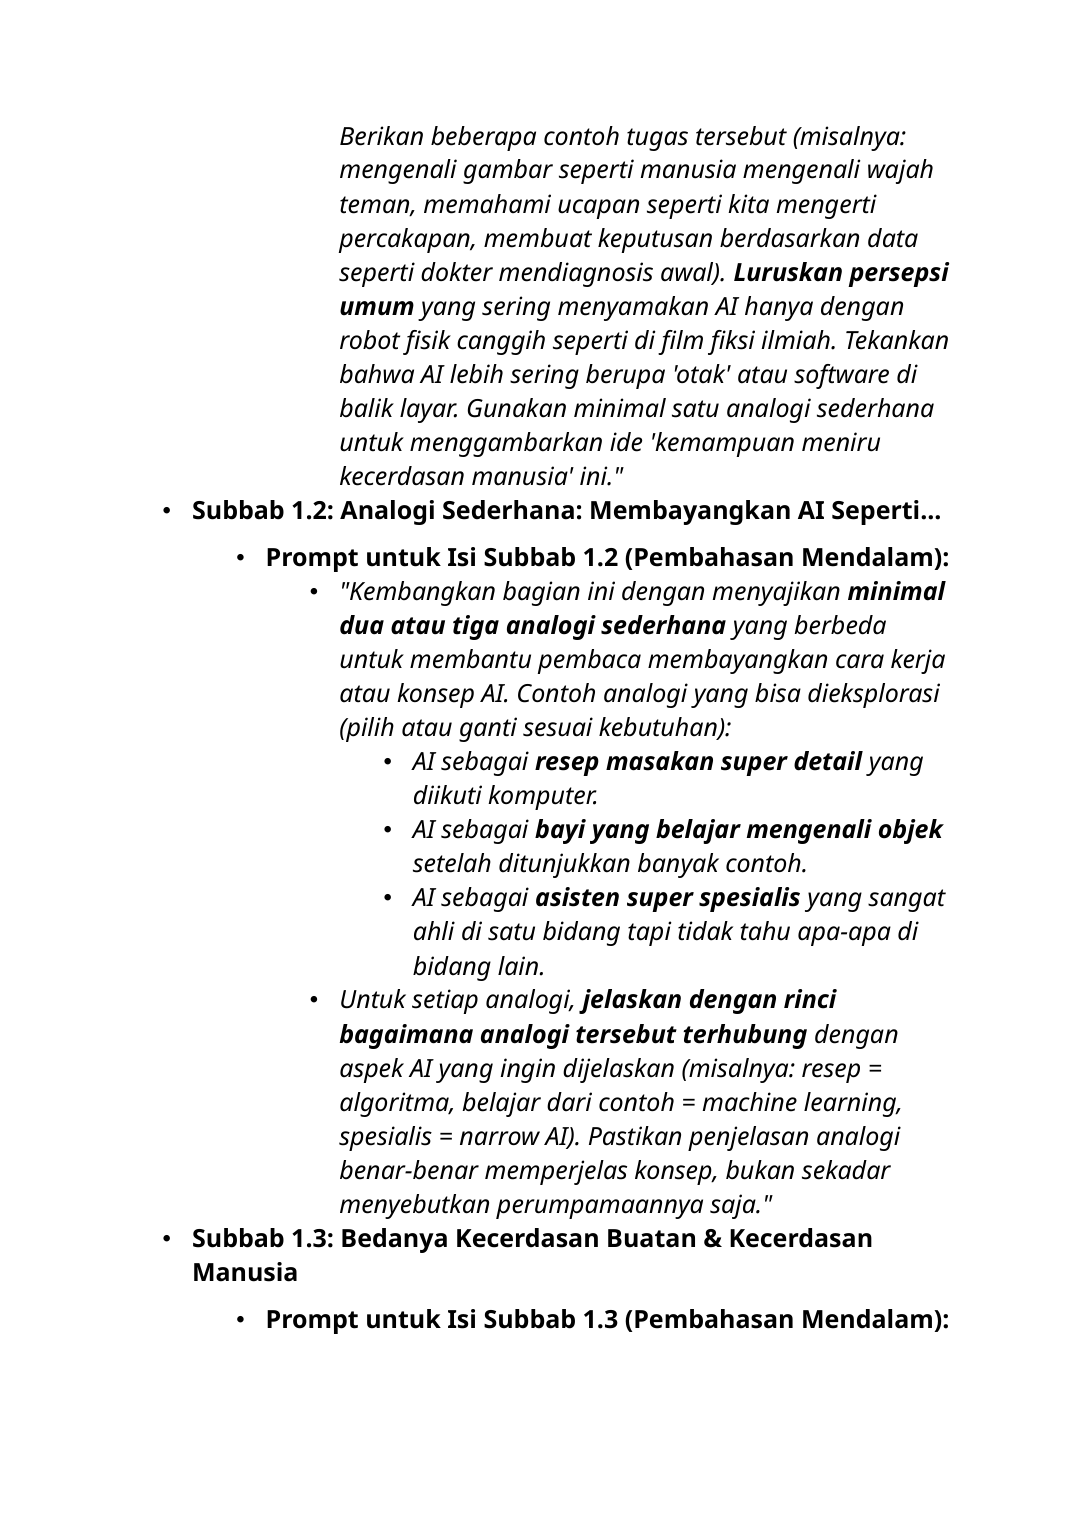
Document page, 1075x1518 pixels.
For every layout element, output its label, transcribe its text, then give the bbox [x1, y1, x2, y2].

list AI sebagai resep masakan super detail yang diikuti komputer. [383, 744, 957, 812]
list Subbab 1.2: Analogi Sederhana: Membayangkan AI Seperti... [162, 493, 957, 527]
list AI sebagai asisten super spesialis yang sangat ahli di satu bidang tapi tidak tahu apa-apa di bidang lain. [383, 880, 957, 982]
list Prompt untuk Isi Subbab 1.3 (Pembahasan Mendalam): [236, 1301, 957, 1335]
list Subbab 1.3: Bedanya Kecerdasan Buatan & Kecerdasan Manusia [162, 1221, 957, 1289]
list Prompt untuk Isi Subbab 1.2 (Pembahasan Mendalam): [236, 539, 957, 573]
list "Kembangkan bagian ini dengan menyajikan minimal dua atau tiga analogi sederhana yang berbeda untuk membantu pembaca membayangkan cara kerja atau konsep AI. Contoh analogi yang bisa dieksplorasi (pilih atau ganti sesuai kebutuhan): [309, 573, 957, 744]
list AI sebagai bayi yang belajar mengenali objek setelah ditunjukkan banyak contoh. [383, 812, 957, 880]
list Berikan beberapa contoh tugas tersebut (misalnya: mengenali gambar seperti manusia mengenali wajah teman, memahami ucapan seperti kita mengerti percakapan, membuat keputusan berdasarkan data seperti dokter mendiagnosis awal). Luruskan persepsi umum yang sering menyamakan AI hanya dengan robot fisik canggih seperti di film fiksi ilmiah. Tekankan bahwa AI lebih sering berupa 'otak' atau software di balik layar. Gunakan minimal satu analogi sederhana untuk menggambarkan ide 'kemampuan meniru kecerdasan manusia' ini." [309, 118, 957, 493]
list Untuk setiap analogi, jelaskan dengan rinci bagaimana analogi tersebut terhubung dengan aspek AI yang ingin dijelaskan (misalnya: resep = algoritma, belajar dari contoh = machine learning, spesialis = narrow AI). Pastikan penjelasan analogi benar-benar memperjelas konsep, bukan sekadar menyebutkan perumpamaannya saja." [309, 982, 957, 1221]
